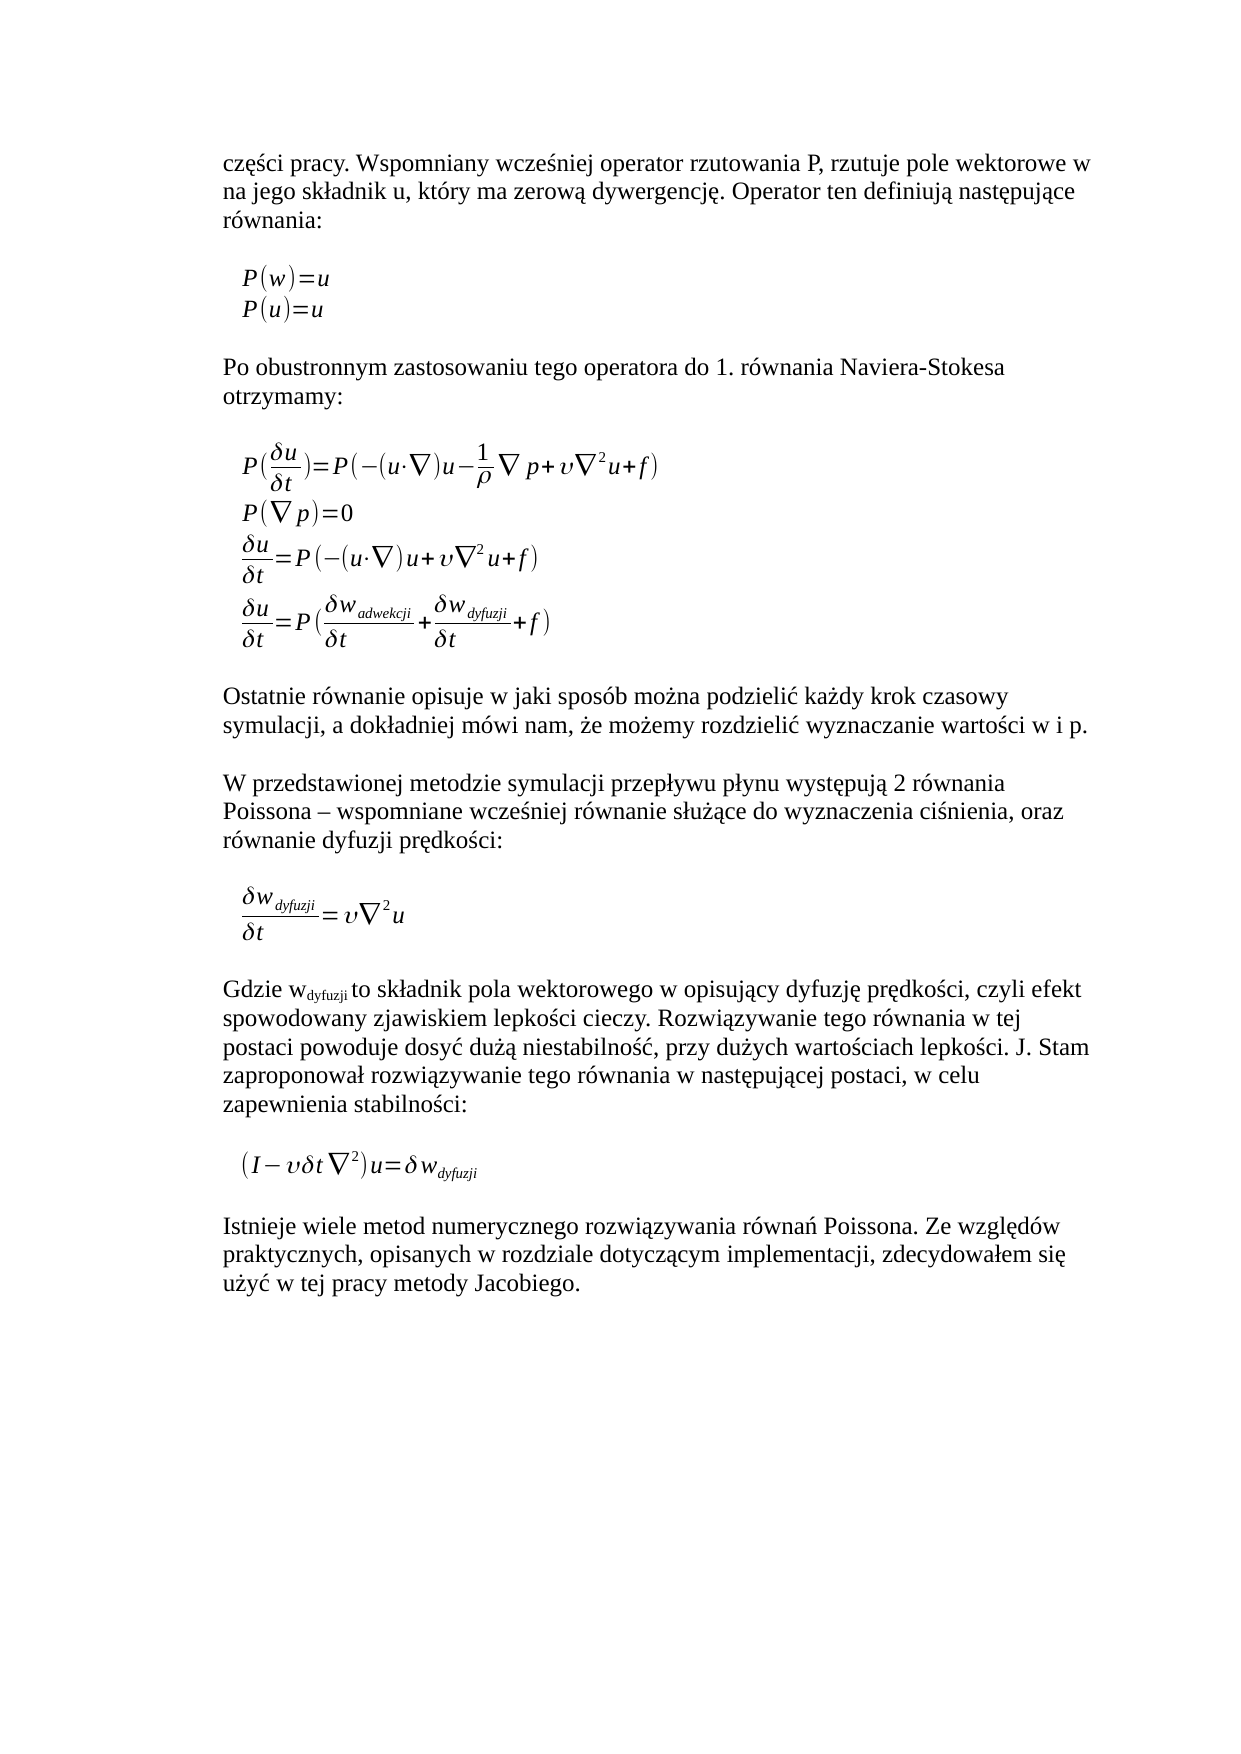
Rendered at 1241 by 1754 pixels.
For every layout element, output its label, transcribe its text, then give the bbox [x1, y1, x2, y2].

list Istnieje wiele metod numerycznego rozwiązywania równań Poissona. Ze względów praktycznych, opisanych w rozdziale dotyczącym implementacji, zdecydowałem się użyć w tej pracy metody Jacobiego. [185, 1211, 1093, 1297]
list W przedstawionej metodzie symulacji przepływu płynu występują 2 równania Poissona – wspomniane wcześniej równanie służące do wyznaczenia ciśnienia, oraz równanie dyfuzji prędkości: [185, 768, 1093, 854]
list części pracy. Wspomniany wcześniej operator rzutowania P, rzutuje pole wektorowe w na jego składnik u, który ma zerową dywergencję. Operator ten definiują następujące równania: [185, 148, 1093, 234]
list Po obustronnym zastosowaniu tego operatora do 1. równania Naviera-Stokesa otrzymamy: [185, 352, 1093, 410]
list Ostatnie równanie opisuje w jaki sposób można podzielić każdy krok czasowy symulacji, a dokładniej mówi nam, że możemy rozdzielić wyznaczanie wartości w i p. [185, 681, 1093, 739]
list Gdzie wdyfuzji to składnik pola wektorowego w opisujący dyfuzję prędkości, czyli efekt spowodowany zjawiskiem lepkości cieczy. Rozwiązywanie tego równania w tej postaci powoduje dosyć dużą niestabilność, przy dużych wartościach lepkości. J. Stam zaproponował rozwiązywanie tego równania w następującej postaci, w celu zapewnienia stabilności: [185, 974, 1093, 1118]
